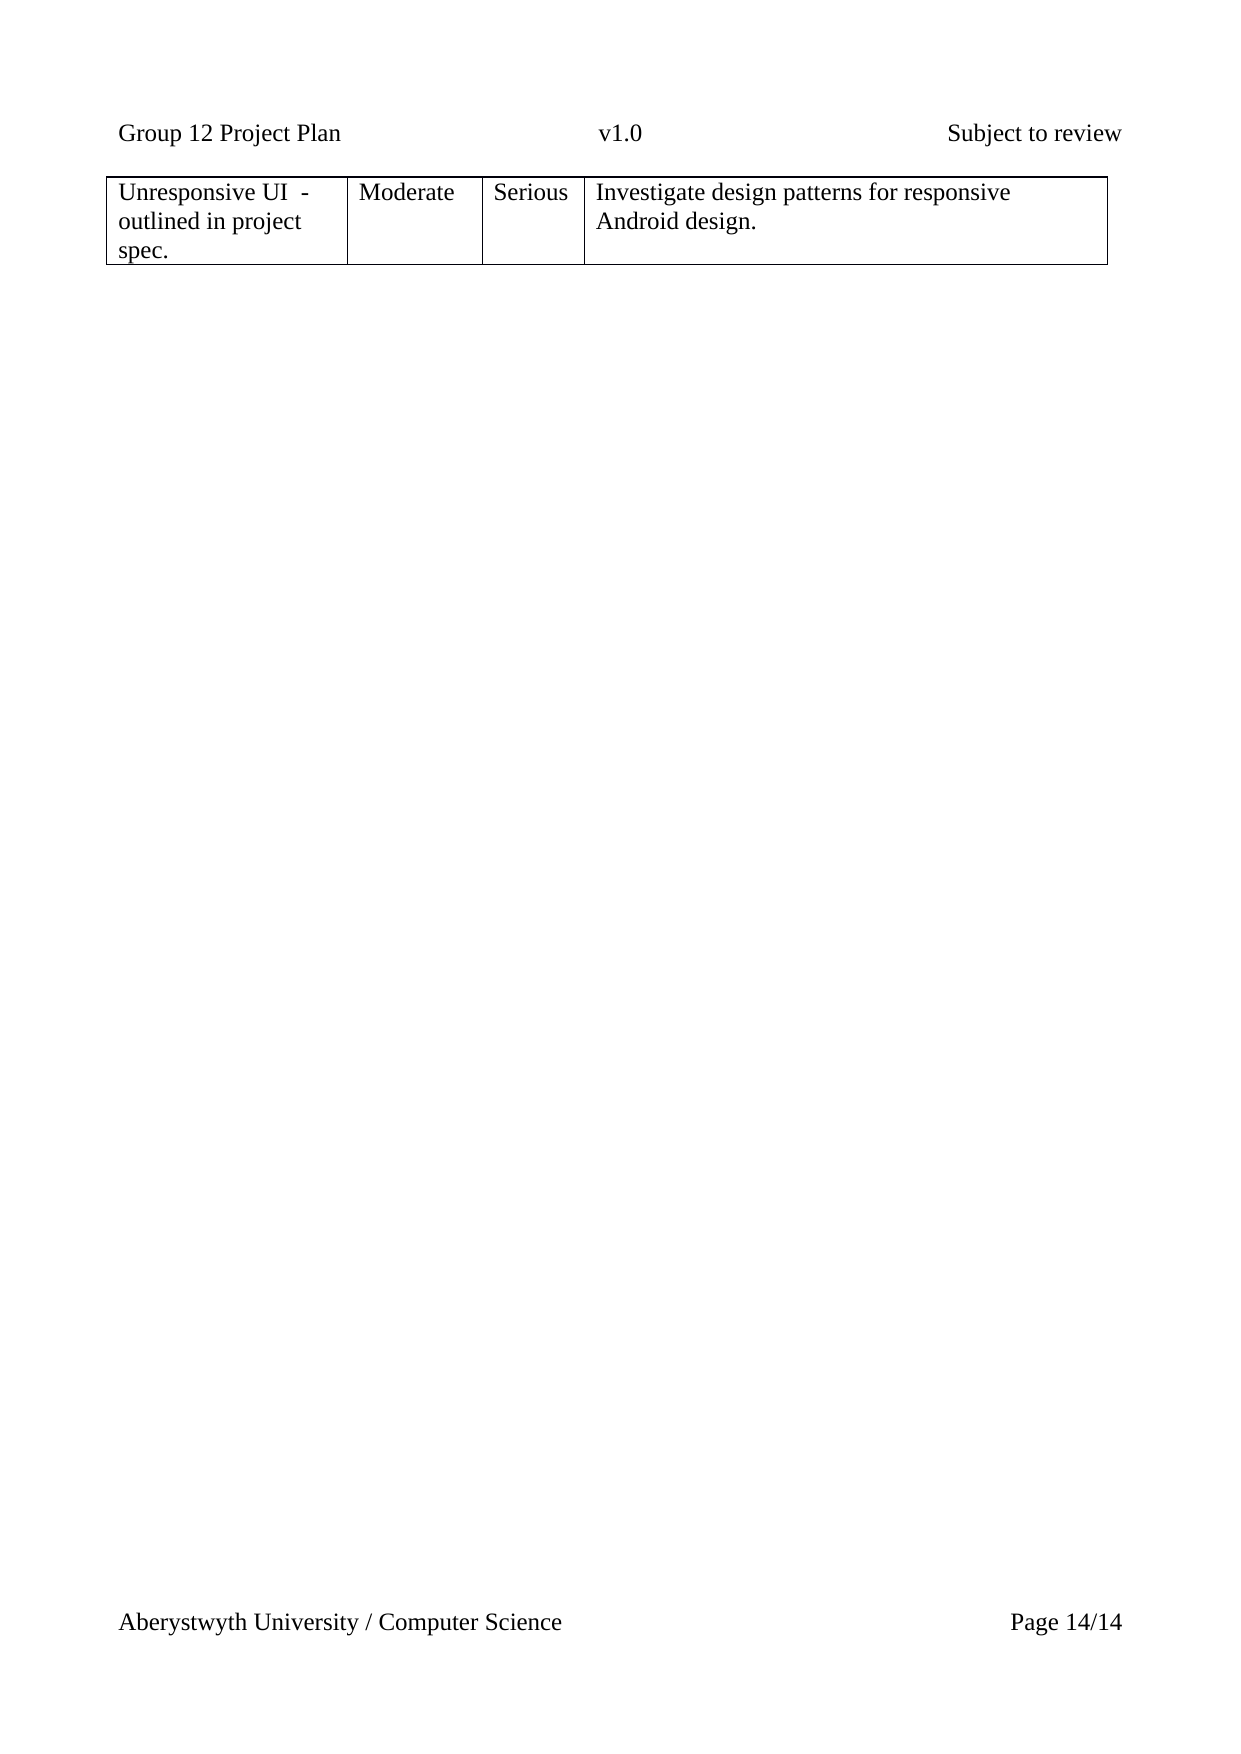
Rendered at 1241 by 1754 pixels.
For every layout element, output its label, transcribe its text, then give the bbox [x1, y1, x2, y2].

table_cell Moderate [348, 178, 482, 264]
table_cell Serious [483, 178, 584, 264]
table_cell Investigate design patterns for responsive Android design. [585, 178, 1107, 264]
table_cell Unresponsive UI - outlined in project spec. [107, 178, 347, 264]
